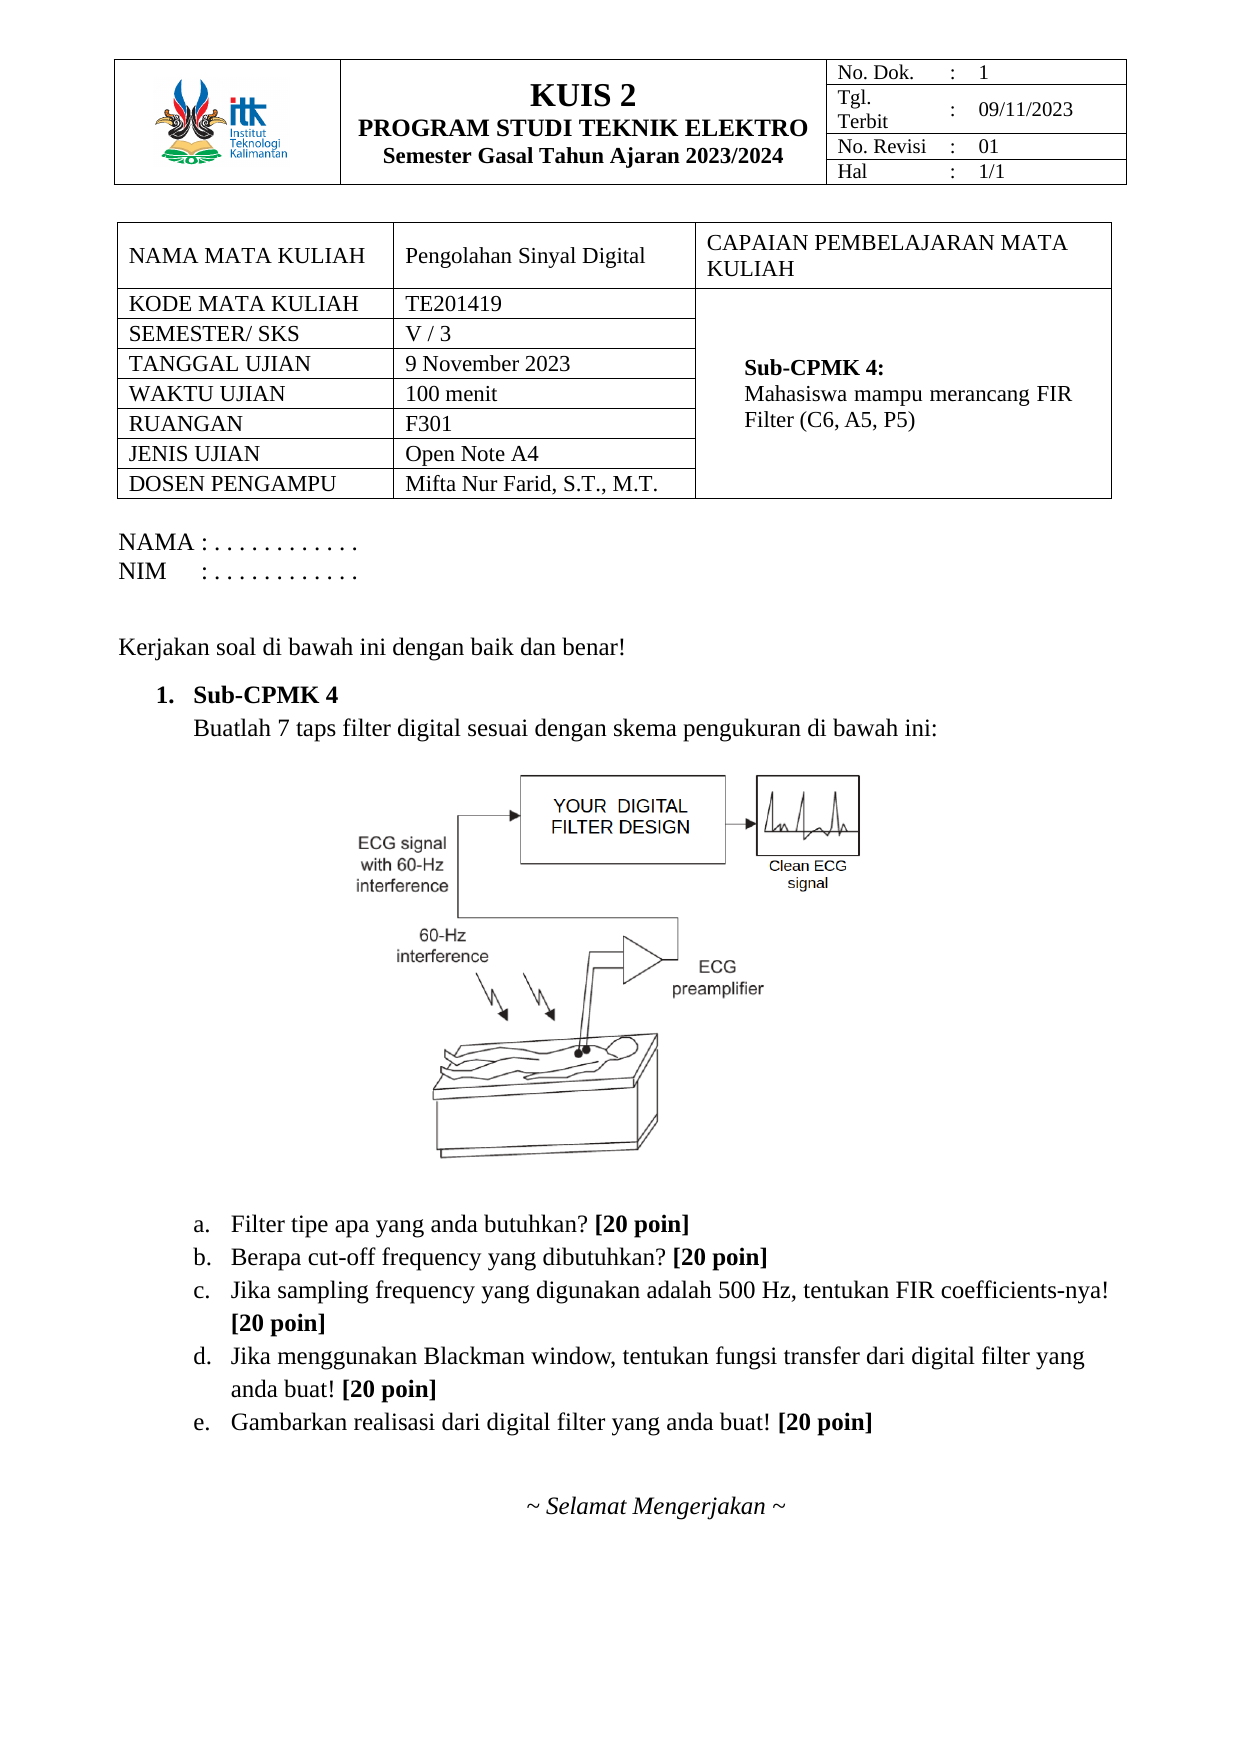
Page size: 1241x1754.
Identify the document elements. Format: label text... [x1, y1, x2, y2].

table_header NAMA MATA KULIAH [118, 223, 393, 288]
table_cell WAKTU UJIAN [118, 379, 393, 408]
table_cell DOSEN PENGAMPU [118, 469, 393, 498]
table_cell RUANGAN [118, 409, 393, 438]
table_cell V / 3 [394, 319, 695, 348]
table_cell TANGGAL UJIAN [118, 349, 393, 378]
table_cell Sub-CPMK 4: Mahasiswa mampu merancang FIR Filter (C6, A5, P5) [696, 289, 1111, 498]
table_cell TE201419 [394, 289, 695, 318]
table_cell SEMESTER/ SKS [118, 319, 393, 348]
text Kerjakan soal di bawah ini dengan baik dan benar! [118, 632, 1122, 661]
table_cell 100 menit [394, 379, 695, 408]
list Sub-CPMK 4 [156, 680, 1122, 709]
list Filter tipe apa yang anda butuhkan? [20 poin] [193, 1209, 1122, 1237]
table_cell 9 November 2023 [394, 349, 695, 378]
text NAMA : . . . . . . . . . . . . [118, 527, 1122, 556]
table_header Pengolahan Sinyal Digital [394, 223, 695, 288]
table_cell JENIS UJIAN [118, 439, 393, 468]
picture [152, 77, 290, 167]
list Jika menggunakan Blackman window, tentukan fungsi transfer dari digital filter yang anda buat! [20 poin] [193, 1341, 1122, 1402]
table_cell KODE MATA KULIAH [118, 289, 393, 318]
table_cell Mifta Nur Farid, S.T., M.T. [394, 469, 695, 498]
list Jika sampling frequency yang digunakan adalah 500 Hz, tentukan FIR coefficients-nya! [20 poin] [193, 1275, 1122, 1336]
table_cell Open Note A4 [394, 439, 695, 468]
table_header CAPAIAN PEMBELAJARAN MATA KULIAH [696, 223, 1111, 288]
list Gambarkan realisasi dari digital filter yang anda buat! [20 poin] [193, 1407, 1122, 1436]
list Berapa cut-off frequency yang dibutuhkan? [20 poin] [193, 1242, 1122, 1270]
text NIM : . . . . . . . . . . . . [118, 556, 1122, 585]
text ~ Selamat Mengerjakan ~ [192, 1491, 1122, 1520]
list Buatlah 7 taps filter digital sesuai dengan skema pengukuran di bawah ini: [156, 713, 1122, 742]
picture [322, 746, 918, 1172]
table_cell F301 [394, 409, 695, 438]
